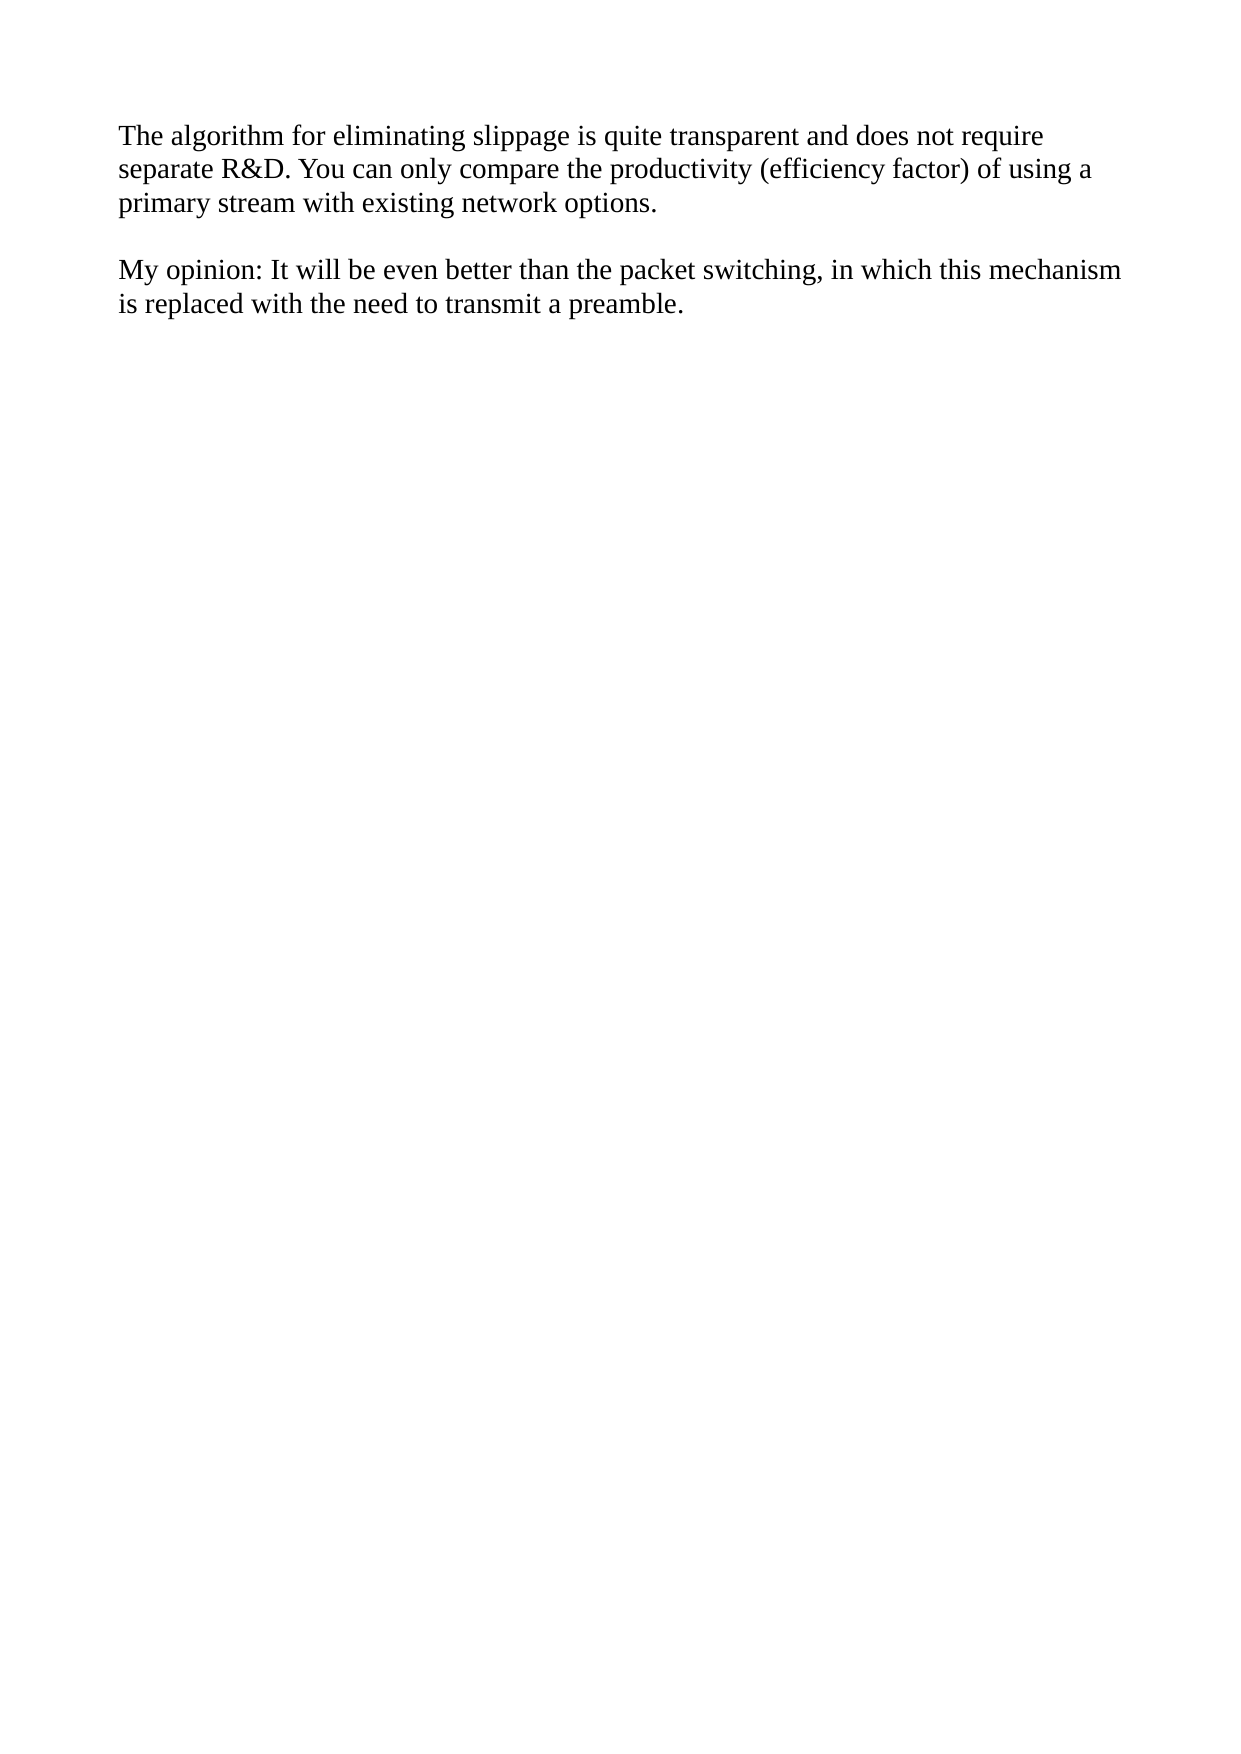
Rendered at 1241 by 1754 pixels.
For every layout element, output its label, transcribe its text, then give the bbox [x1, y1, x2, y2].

text The algorithm for eliminating slippage is quite transparent and does not require separate R&D. You can only compare the productivity (efficiency factor) of using a primary stream with existing network options. [118, 118, 1122, 219]
text My opinion: It will be even better than the packet switching, in which this mechanism is replaced with the need to transmit a preamble. [118, 252, 1122, 319]
